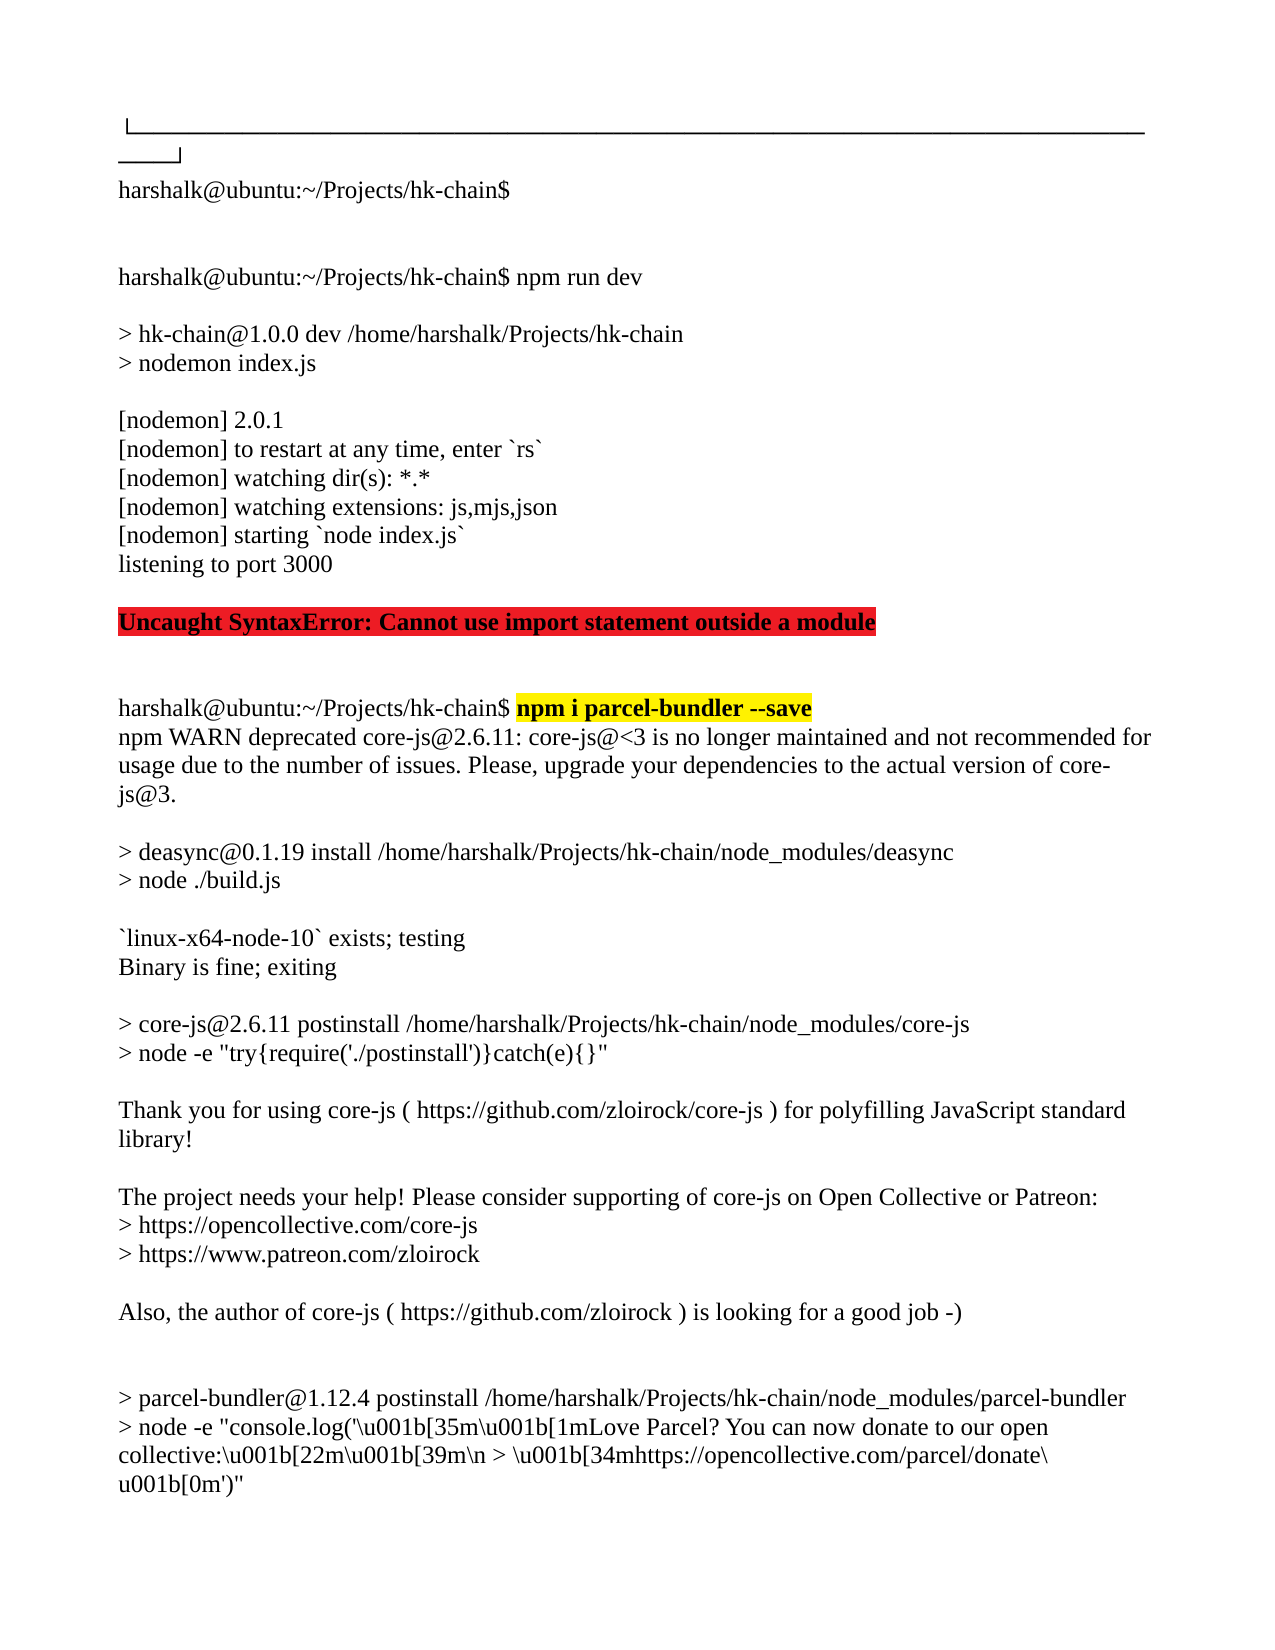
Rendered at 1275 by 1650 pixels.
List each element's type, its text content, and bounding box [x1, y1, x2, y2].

text > node -e "console.log('\u001b[35m\u001b[1mLove Parcel? You can now donate to our open collective:\u001b[22m\u001b[39m\n > \u001b[34mhttps://opencollective.com/parcel/donate\u001b[0m')" [118, 1412, 1157, 1498]
text > node ./build.js [118, 866, 1157, 894]
text Thank you for using core-js ( https://github.com/zloirock/core-js ) for polyfilling JavaScript standard library! [118, 1096, 1157, 1153]
text > node -e "try{require('./postinstall')}catch(e){}" [118, 1038, 1157, 1067]
text > https://www.patreon.com/zloirock [118, 1239, 1157, 1268]
text Uncaught SyntaxError: Cannot use import statement outside a module [118, 607, 1157, 636]
text Also, the author of core-js ( https://github.com/zloirock ) is looking for a good job -) [118, 1297, 1157, 1326]
text `linux-x64-node-10` exists; testing [118, 923, 1157, 952]
text > core-js@2.6.11 postinstall /home/harshalk/Projects/hk-chain/node_modules/core-js [118, 1009, 1157, 1038]
text > hk-chain@1.0.0 dev /home/harshalk/Projects/hk-chain [118, 319, 1157, 348]
text [nodemon] watching extensions: js,mjs,json [118, 492, 1157, 521]
text └────────────────────────────────────────────────────────────┘ [118, 118, 1157, 176]
text > https://opencollective.com/core-js [118, 1211, 1157, 1239]
text [nodemon] to restart at any time, enter `rs` [118, 434, 1157, 463]
text > parcel-bundler@1.12.4 postinstall /home/harshalk/Projects/hk-chain/node_modules/parcel-bundler [118, 1383, 1157, 1412]
text [nodemon] 2.0.1 [118, 406, 1157, 434]
text npm WARN deprecated core-js@2.6.11: core-js@<3 is no longer maintained and not recommended for usage due to the number of issues. Please, upgrade your dependencies to the actual version of core-js@3. [118, 722, 1157, 808]
text > deasync@0.1.19 install /home/harshalk/Projects/hk-chain/node_modules/deasync [118, 837, 1157, 866]
text harshalk@ubuntu:~/Projects/hk-chain$ npm i parcel-bundler --save [118, 693, 1157, 722]
text listening to port 3000 [118, 549, 1157, 578]
text harshalk@ubuntu:~/Projects/hk-chain$ [118, 176, 1157, 204]
text The project needs your help! Please consider supporting of core-js on Open Collective or Patreon: [118, 1182, 1157, 1211]
text [nodemon] starting `node index.js` [118, 521, 1157, 549]
text > nodemon index.js [118, 348, 1157, 377]
text harshalk@ubuntu:~/Projects/hk-chain$ npm run dev [118, 262, 1157, 291]
text [nodemon] watching dir(s): *.* [118, 463, 1157, 492]
text Binary is fine; exiting [118, 952, 1157, 981]
